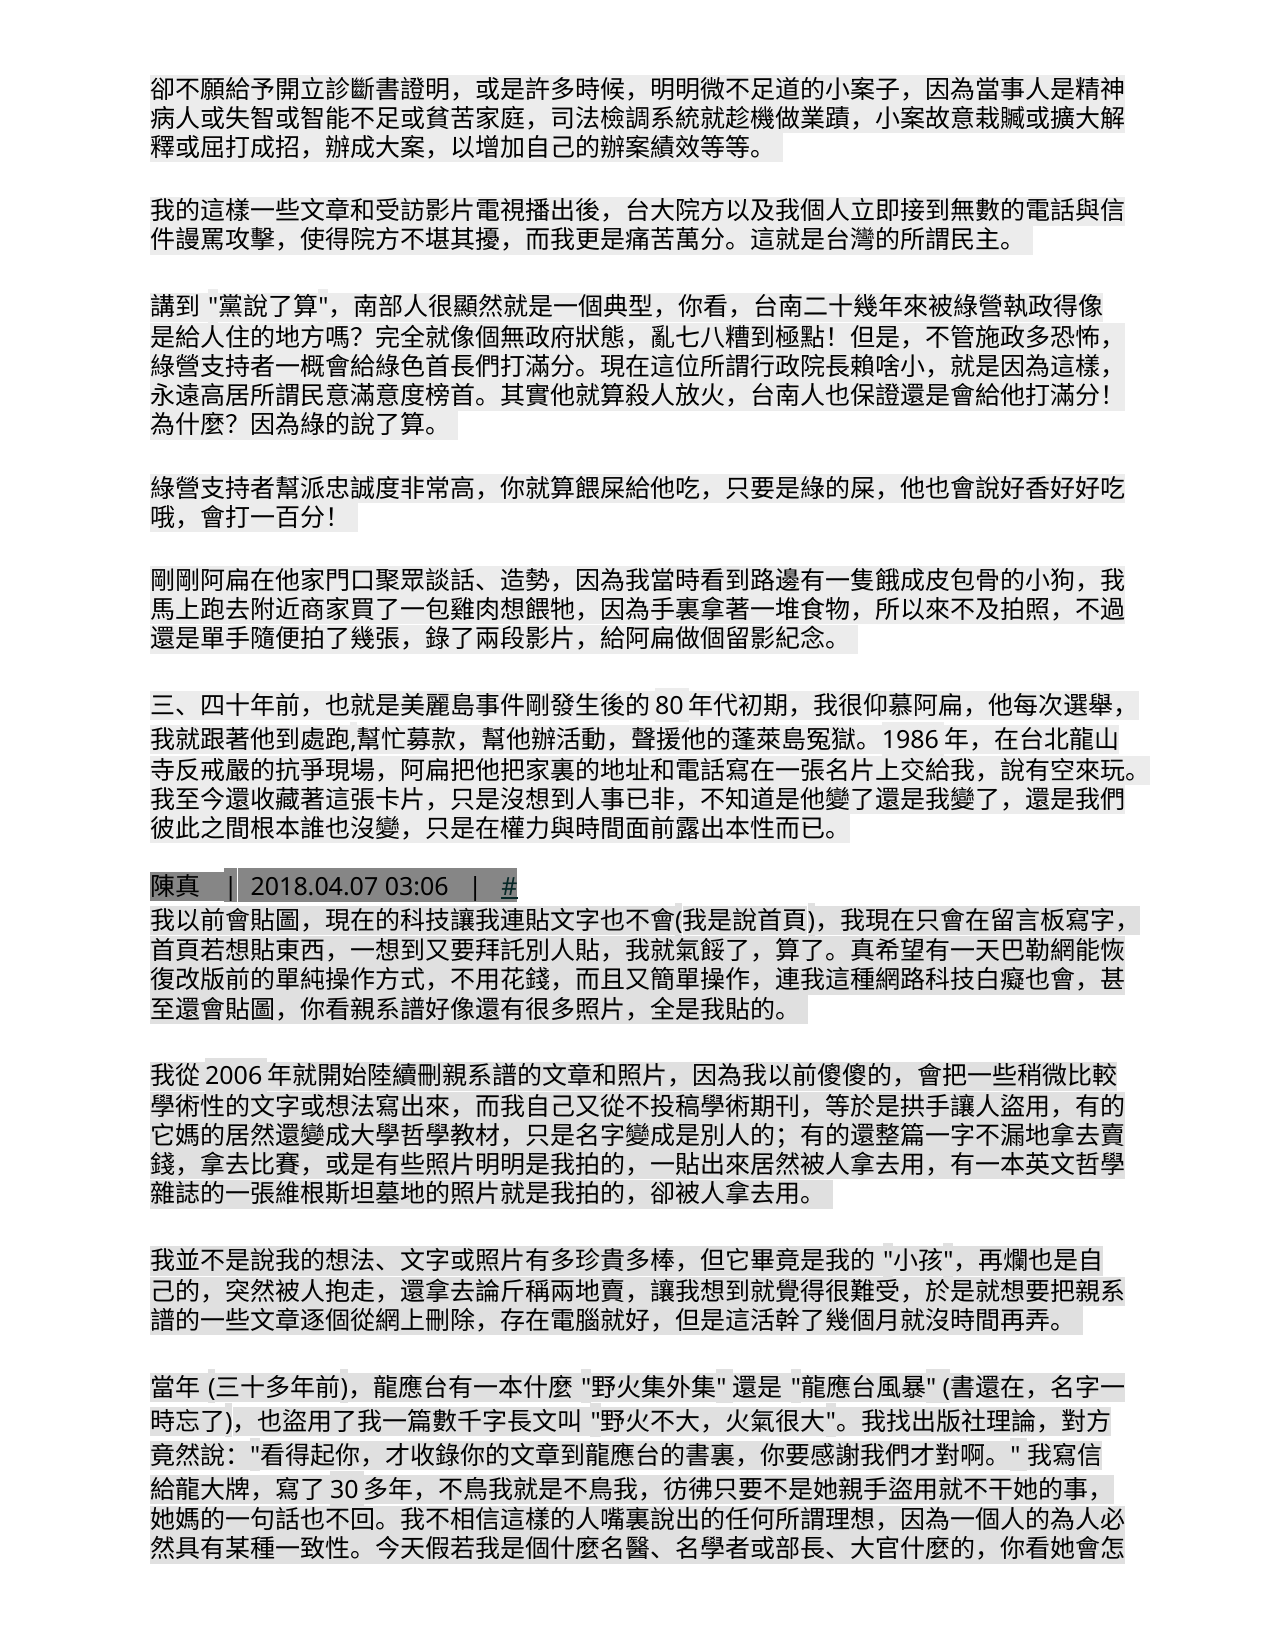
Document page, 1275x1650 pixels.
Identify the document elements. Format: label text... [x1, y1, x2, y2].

text 我以前會貼圖，現在的科技讓我連貼文字也不會(我是說首頁)，我現在只會在留言板寫字，首頁若想貼東西，一想到又要拜託別人貼，我就氣餒了，算了。真希望有一天巴勒網能恢復改版前的單純操作方式，不用花錢，而且又簡單操作，連我這種網路科技白癡也會，甚至還會貼圖，你看親系譜好像還有很多照片，全是我貼的。 我從2006年就開始陸續刪親系譜的文章和照片，因為我以前傻傻的，會把一些稍微比較學術性的文字或想法寫出來，而我自己又從不投稿學術期刊，等於是拱手讓人盜用，有的它媽的居然還變成大學哲學教材，只是名字變成是別人的；有的還整篇一字不漏地拿去賣錢，拿去比賽，或是有些照片明明是我拍的，一貼出來居然被人拿去用，有一本英文哲學雜誌的一張維根斯坦墓地的照片就是我拍的，卻被人拿去用。 我並不是說我的想法、文字或照片有多珍貴多棒，但它畢竟是我的 "小孩"，再爛也是自己的，突然被人抱走，還拿去論斤稱兩地賣，讓我想到就覺得很難受，於是就想要把親系譜的一些文章逐個從網上刪除，存在電腦就好，但是這活幹了幾個月就沒時間再弄。 當年 (三十多年前)，龍應台有一本什麼 "野火集外集" 還是 "龍應台風暴" (書還在，名字一時忘了)，也盜用了我一篇數千字長文叫 "野火不大，火氣很大"。我找出版社理論，對方竟然說："看得起你，才收錄你的文章到龍應台的書裏，你要感謝我們才對啊。" 我寫信給龍大牌，寫了30多年，不鳥我就是不鳥我，彷彿只要不是她親手盜用就不干她的事，她媽的一句話也不回。我不相信這樣的人嘴裏說出的任何所謂理想，因為一個人的為人必然具有某種一致性。今天假若我是個什麼名醫、名學者或部長、大官什麼的，你看她會怎麼做，肯定又是完全另一種嘴臉。 最近因為某些事必須做，不得不隨手翻出一些舊照片，數以萬計，光看幾眼差點就 "淚飛頓作傾盆雨" (毛澤東詩句)，於是興起一個模模糊糊的念頭："我們的名字，對於旁人到底有無意義？當我們死後，這一切悲歡記憶全要化成灰嗎？" 別看我經常以 "我" 為發語詞，說一些個人的事，其實沒有，我幾乎沒有談過我自己，至今世上也沒有一個人認識我們，因為我們絕口不提個人的事，一來毫無公眾意義，二來個人之事難以言喻，無法表白，說起來全是淚。於是我不得不相信上帝，因為世上總得有個全能的眼光，足以紀念世上這一切。我們如此，我相信每個人的生命悲歡應該也都一樣，哪怕是一隻狗，要是牠會說話，恐怕得流出一條長河的淚都說不盡說不出一己身世之滄桑。我常想到我現在工作的醫院門口那些狗，心裏總有說不出的、難以壓抑的極度痛苦。我想把這些狗的故事講給學姊聽，但她不敢聽。 明明說不出的東西我們卻又很想說，明明註定要失敗的事我們卻依舊百死不悔。維根斯坦說，他一生絕不嘲笑這樣一種衝動。 這兩天，看到自己的一些舊照片，於是興起一種念頭：我在這世上除了留下這樣一些微不足道的東西，我還能留下什麼呢？杜斯妥也夫斯基說："一個人所能貢獻給這個世界的最大禮物就是他自己。" 但是，一個不值得絲毫牽掛與關注的人，他終究不會有更好的禮物留下了。因此，我是不是要找個地方例如親系譜，把一些照片留下呢？就像數萬年前的古人在洞穴裏留下自己的手印那樣，就當做是我們曾經來到這世上的一個記號，一種祝福。 當然，我這只是說說而已，至少目前是這樣。畢竟，個人之事物，即便是關於公眾事務者，亦同樣僅僅是一己滄桑，毫無公眾意義。這年代，對於意義的認定，乃是根據鎂光燈大小以及某種價格而定。 [150, 902, 1125, 1564]
text 剛才一個人走路出門吃午餐，恰好碰到阿扁，另外還有一堆扁迷聚集在他家門口，高喊 "阿扁無罪"。阿扁笑嘻嘻，看起來，行動其實比我還靈活，頭腦反應之快，看起來也不在我之下。但是，那些綠油油的阿扁御醫們，卻偏要把阿扁講成百病纏身的廢人，彷彿風中殘燭，因此無法坐牢，擺明就是睜眼說瞎話，完全昧著專業醫學良心。 扁嫂吳淑珍也一樣，十多年前拒不出庭，說生命已危如累卵，無法受審。我那時在台大，寫了篇文章在報上，頓時一堆記者要來採訪。我同意受訪，上了電視。那天，我就帶著一位TVBS的記者來到臺大總院的倫理牆前面，我跟記者說，醫生對待病人應該眾生平等，而不是對於有權有勢的就百般呵護，明明生命無緊急風險，也硬是要講成風中殘燭來逃避刑罰。如果扁嫂真的命在旦夕，怎麼可能還到處逛百貨公司大採購？ 我還說，另一方面，我們的司法機關以及許多醫生們，對於真正窮苦貧病、健康已完全無法負荷獄中生活的輕罪犯人卻反而連最基本的醫療也往往故意百般刁難，或是明明重病，卻不願給予開立診斷書證明，或是許多時候，明明微不足道的小案子，因為當事人是精神病人或失智或智能不足或貧苦家庭，司法檢調系統就趁機做業蹟，小案故意栽贓或擴大解釋或屈打成招，辦成大案，以增加自己的辦案績效等等。 我的這樣一些文章和受訪影片電視播出後，台大院方以及我個人立即接到無數的電話與信件謾罵攻擊，使得院方不堪其擾，而我更是痛苦萬分。這就是台灣的所謂民主。 講到 "黨說了算"，南部人很顯然就是一個典型，你看，台南二十幾年來被綠營執政得像是給人住的地方嗎？完全就像個無政府狀態，亂七八糟到極點！但是，不管施政多恐怖，綠營支持者一概會給綠色首長們打滿分。現在這位所謂行政院長賴啥小，就是因為這樣，永遠高居所謂民意滿意度榜首。其實他就算殺人放火，台南人也保證還是會給他打滿分！為什麼？因為綠的說了算。 綠營支持者幫派忠誠度非常高，你就算餵屎給他吃，只要是綠的屎，他也會說好香好好吃哦，會打一百分！ 剛剛阿扁在他家門口聚眾談話、造勢，因為我當時看到路邊有一隻餓成皮包骨的小狗，我馬上跑去附近商家買了一包雞肉想餵牠，因為手裏拿著一堆食物，所以來不及拍照，不過還是單手隨便拍了幾張，錄了兩段影片，給阿扁做個留影紀念。 三、四十年前，也就是美麗島事件剛發生後的80年代初期，我很仰慕阿扁，他每次選舉，我就跟著他到處跑,幫忙募款，幫他辦活動，聲援他的蓬萊島冤獄。1986年，在台北龍山寺反戒嚴的抗爭現場，阿扁把他把家裏的地址和電話寫在一張名片上交給我，說有空來玩。我至今還收藏著這張卡片，只是沒想到人事已非，不知道是他變了還是我變了，還是我們彼此之間根本誰也沒變，只是在權力與時間面前露出本性而已。 [150, 75, 1125, 843]
text 陳真 | 2018.04.07 03:06 | # [150, 868, 1125, 902]
